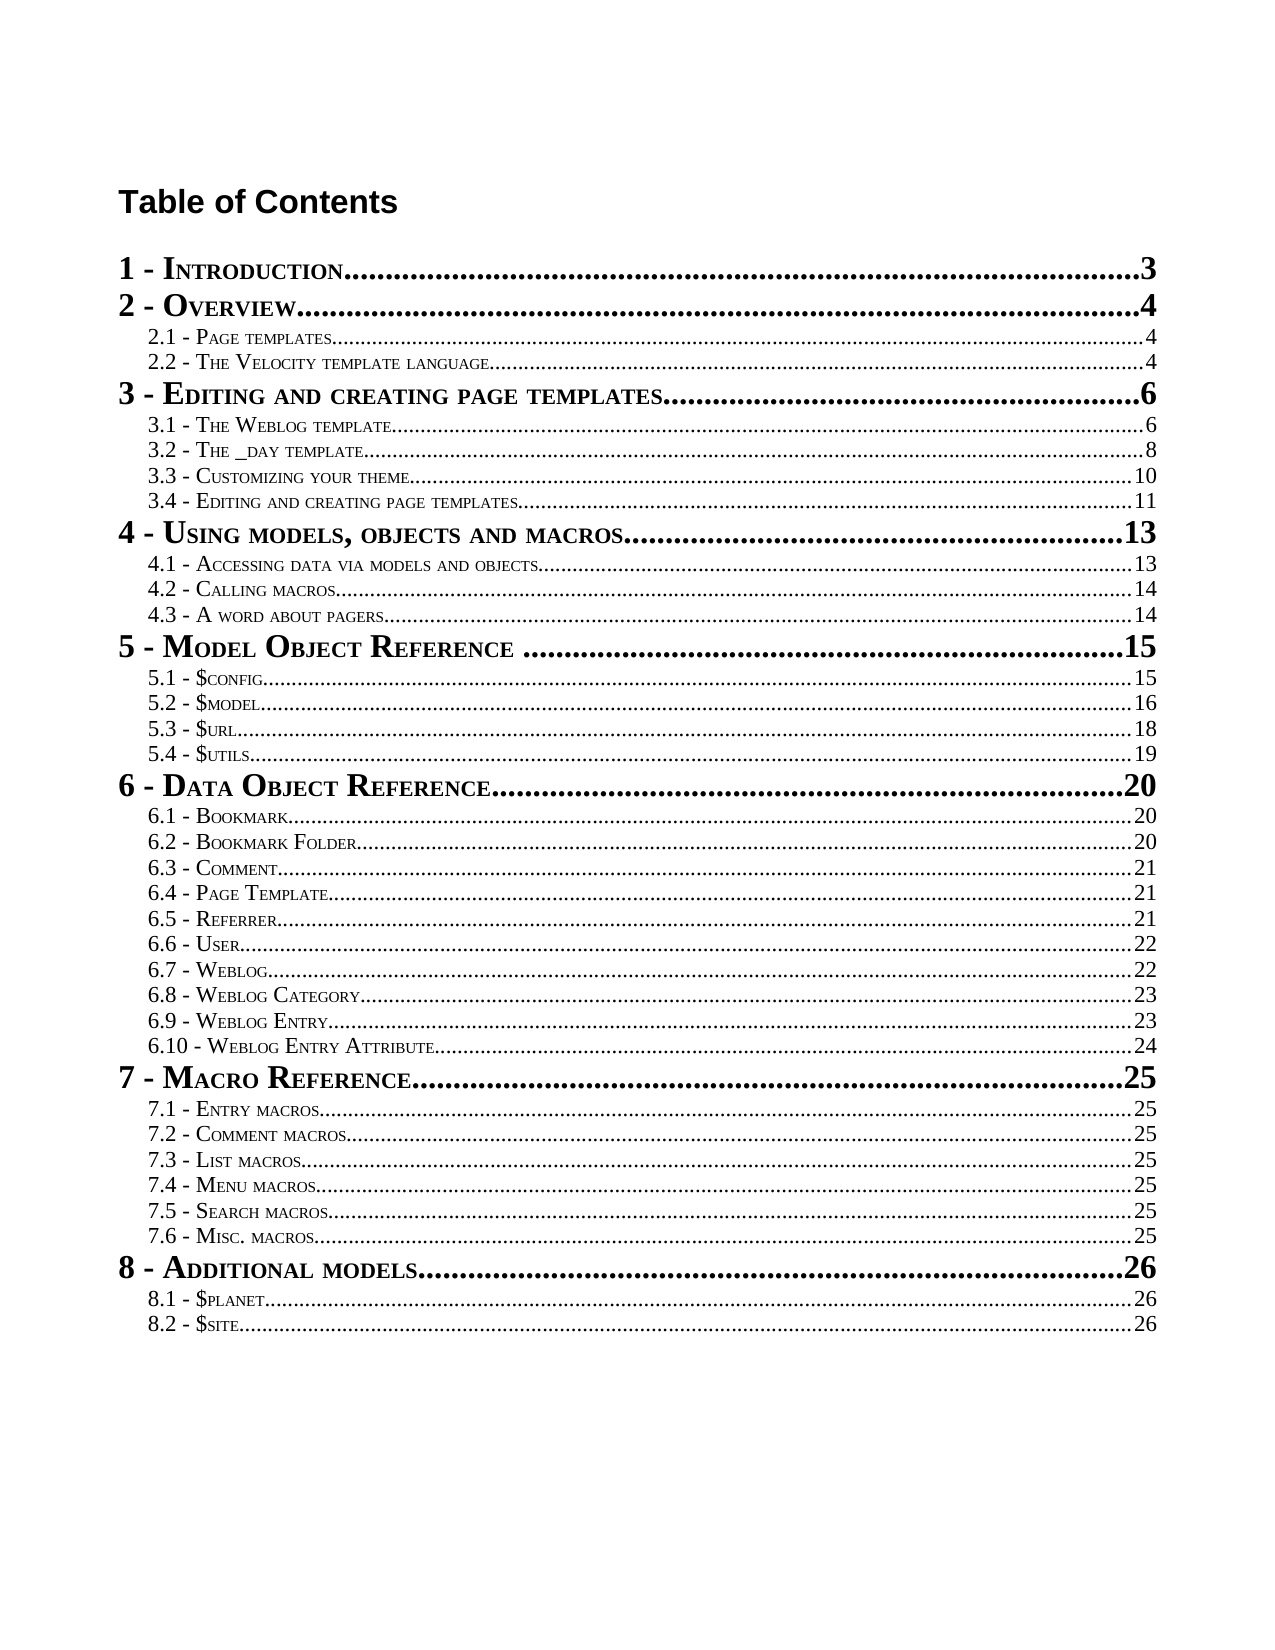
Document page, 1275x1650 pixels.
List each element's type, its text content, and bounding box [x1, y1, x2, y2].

text 8.2 - $site 26 [148, 1311, 1157, 1337]
text 5.2 - $model 16 [148, 690, 1157, 715]
text 4.2 - Calling macros 14 [148, 576, 1157, 602]
text 8.1 - $planet 26 [148, 1286, 1157, 1311]
text 3 - Editing and creating page templates 6 [118, 375, 1157, 412]
text 6.7 - Weblog 22 [148, 957, 1157, 982]
text 7.5 - Search macros 25 [148, 1198, 1157, 1223]
text 6.1 - Bookmark 20 [148, 803, 1157, 829]
text 7.6 - Misc. macros 25 [148, 1223, 1157, 1249]
text 5 - Model Object Reference 15 [118, 627, 1157, 664]
text 7.3 - List macros 25 [148, 1147, 1157, 1172]
text 6.6 - User 22 [148, 931, 1157, 957]
text 3.3 - Customizing your theme 10 [148, 463, 1157, 488]
text 6.8 - Weblog Category 23 [148, 982, 1157, 1008]
text 5.4 - $utils 19 [148, 741, 1157, 766]
text 7.1 - Entry macros 25 [148, 1096, 1157, 1121]
text 3.4 - Editing and creating page templates 11 [148, 488, 1157, 514]
text 6.5 - Referrer 21 [148, 906, 1157, 931]
text 6 - Data Object Reference 20 [118, 766, 1157, 803]
text 2.2 - The Velocity template language 4 [148, 349, 1157, 375]
text 4 - Using models, objects and macros 13 [118, 514, 1157, 551]
text 6.9 - Weblog Entry 23 [148, 1008, 1157, 1033]
text 7.4 - Menu macros 25 [148, 1172, 1157, 1198]
text 3.1 - The Weblog template 6 [148, 412, 1157, 437]
text 4.3 - A word about pagers 14 [148, 602, 1157, 627]
text 7 - Macro Reference 25 [118, 1059, 1157, 1096]
text 4.1 - Accessing data via models and objects 13 [148, 551, 1157, 576]
subtitle Table of Contents [118, 183, 1157, 220]
text 8 - Additional models 26 [118, 1249, 1157, 1286]
text 3.2 - The _day template 8 [148, 437, 1157, 463]
text 5.1 - $config 15 [148, 664, 1157, 690]
text 6.10 - Weblog Entry Attribute 24 [148, 1033, 1157, 1059]
text 1 - Introduction 3 [118, 250, 1157, 287]
text 6.4 - Page Template 21 [148, 880, 1157, 906]
text 7.2 - Comment macros 25 [148, 1121, 1157, 1147]
text 2.1 - Page templates 4 [148, 324, 1157, 349]
text 5.3 - $url 18 [148, 715, 1157, 741]
text 6.2 - Bookmark Folder 20 [148, 829, 1157, 854]
text 6.3 - Comment 21 [148, 854, 1157, 880]
text 2 - Overview 4 [118, 287, 1157, 324]
